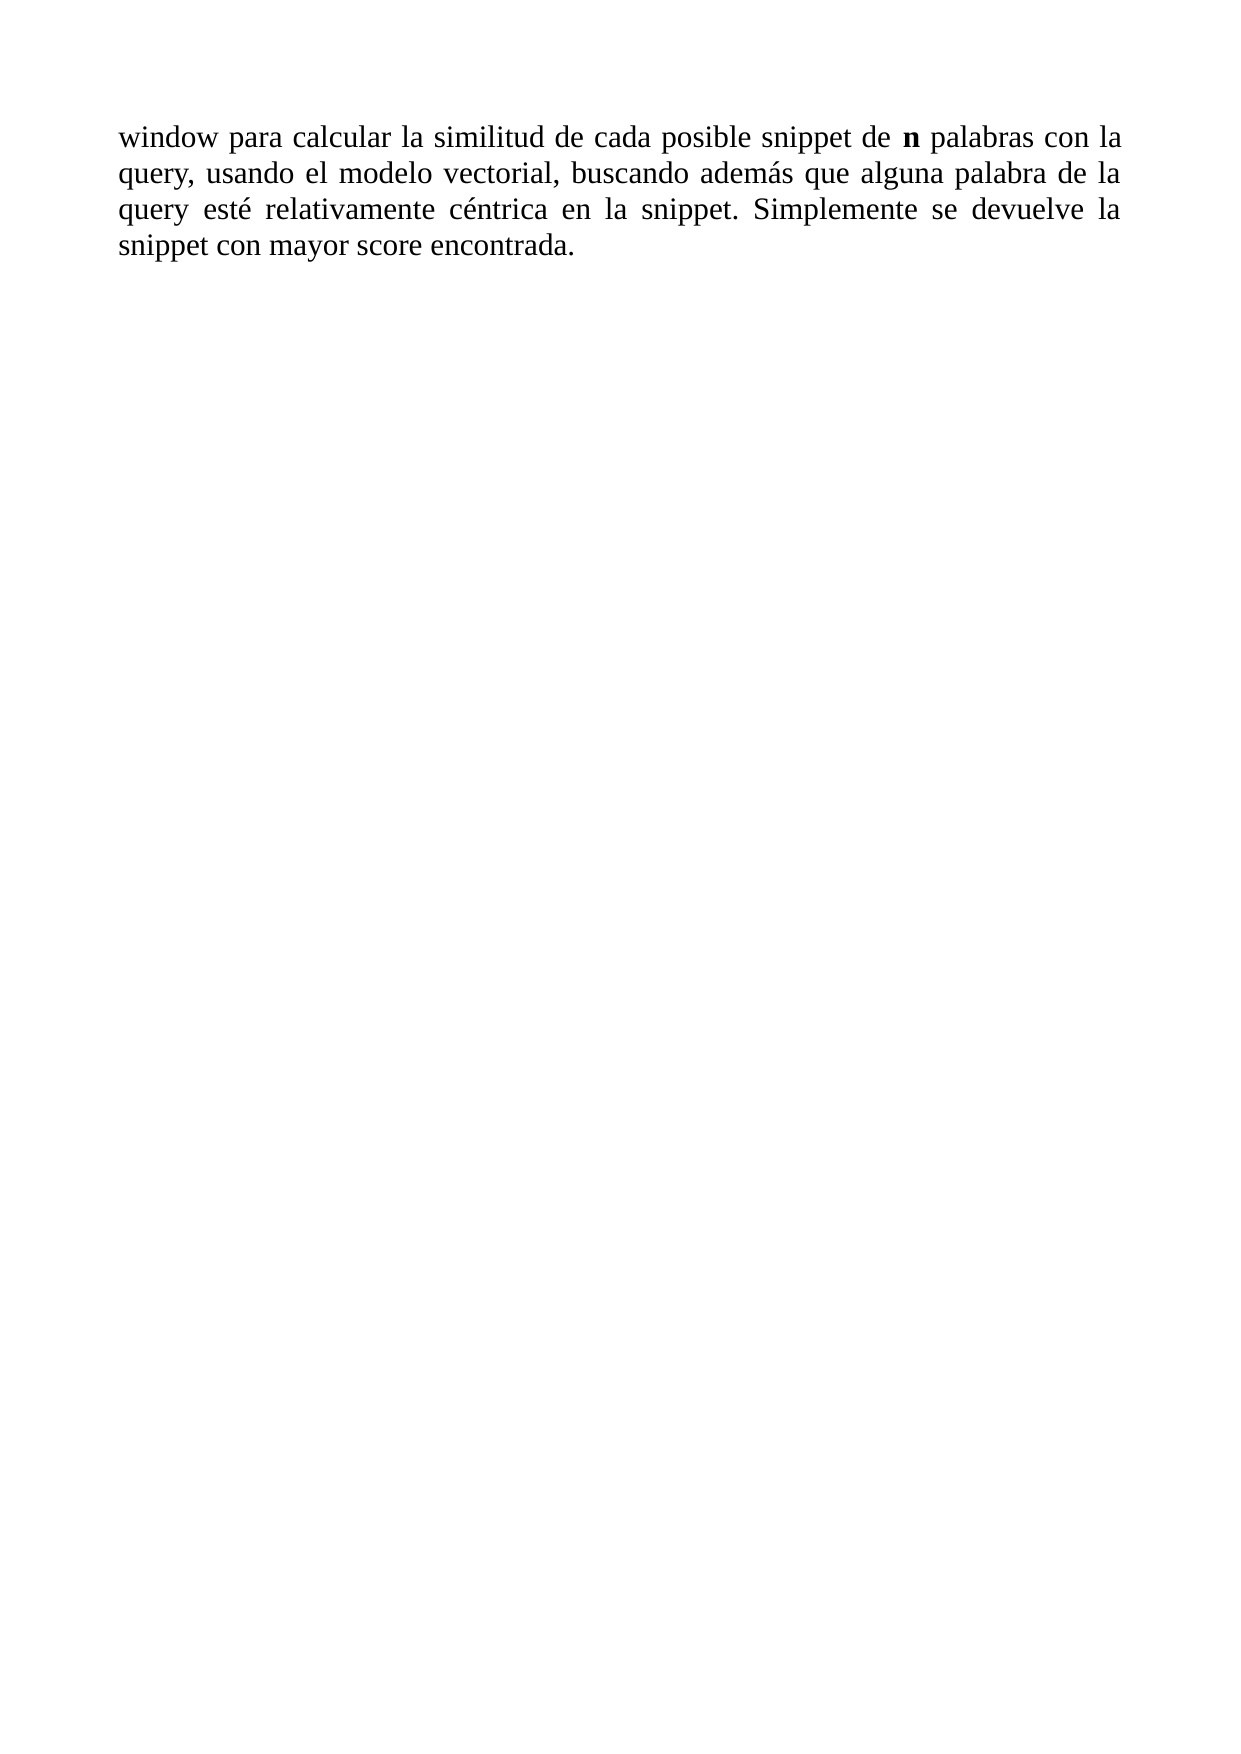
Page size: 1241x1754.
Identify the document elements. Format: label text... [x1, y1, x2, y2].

text window para calcular la similitud de cada posible snippet de n palabras con la query, usando el modelo vectorial, buscando además que alguna palabra de la query esté relativamente céntrica en la snippet. Simplemente se devuelve la snippet con mayor score encontrada. [118, 118, 1122, 262]
